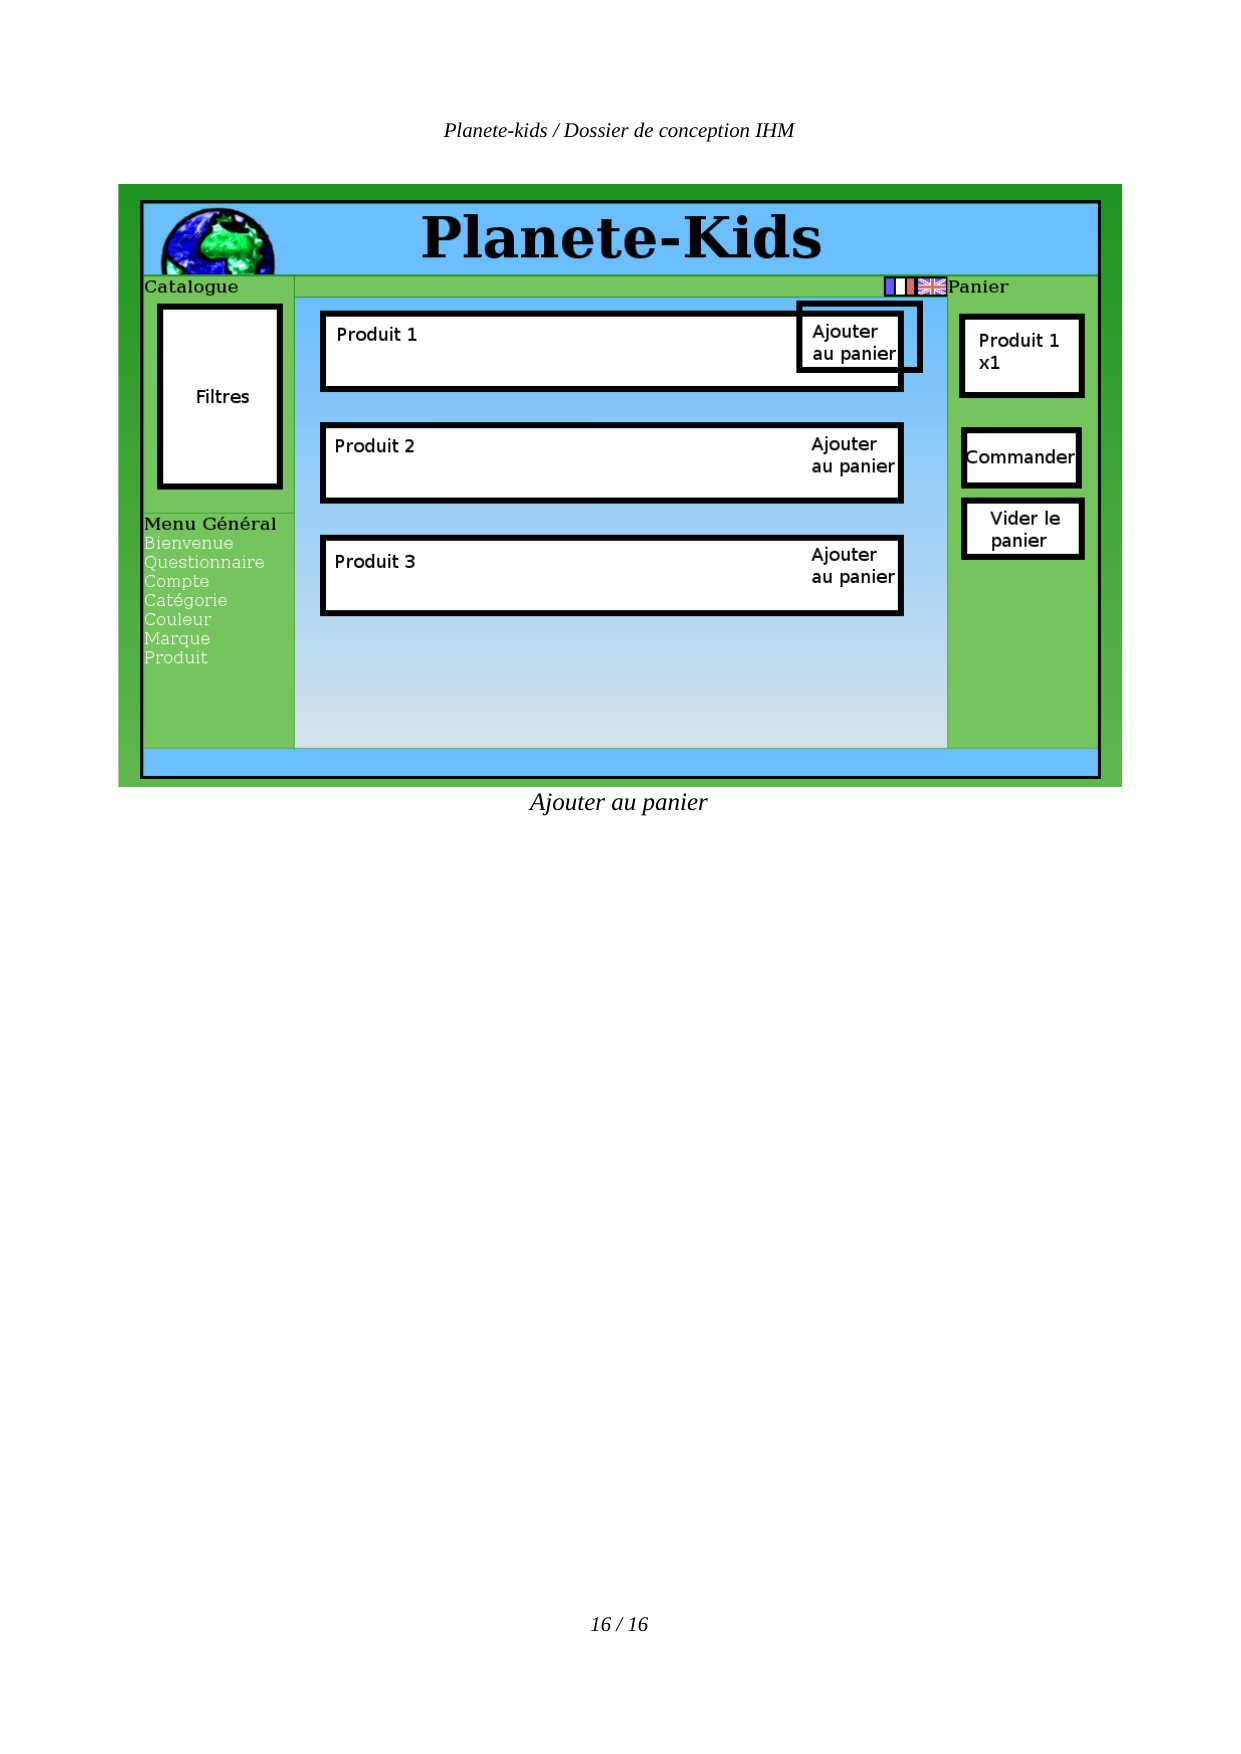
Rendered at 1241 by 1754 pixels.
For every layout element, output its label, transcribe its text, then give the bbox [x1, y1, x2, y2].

text Ajouter au panier [118, 787, 1122, 815]
picture [118, 184, 1123, 787]
